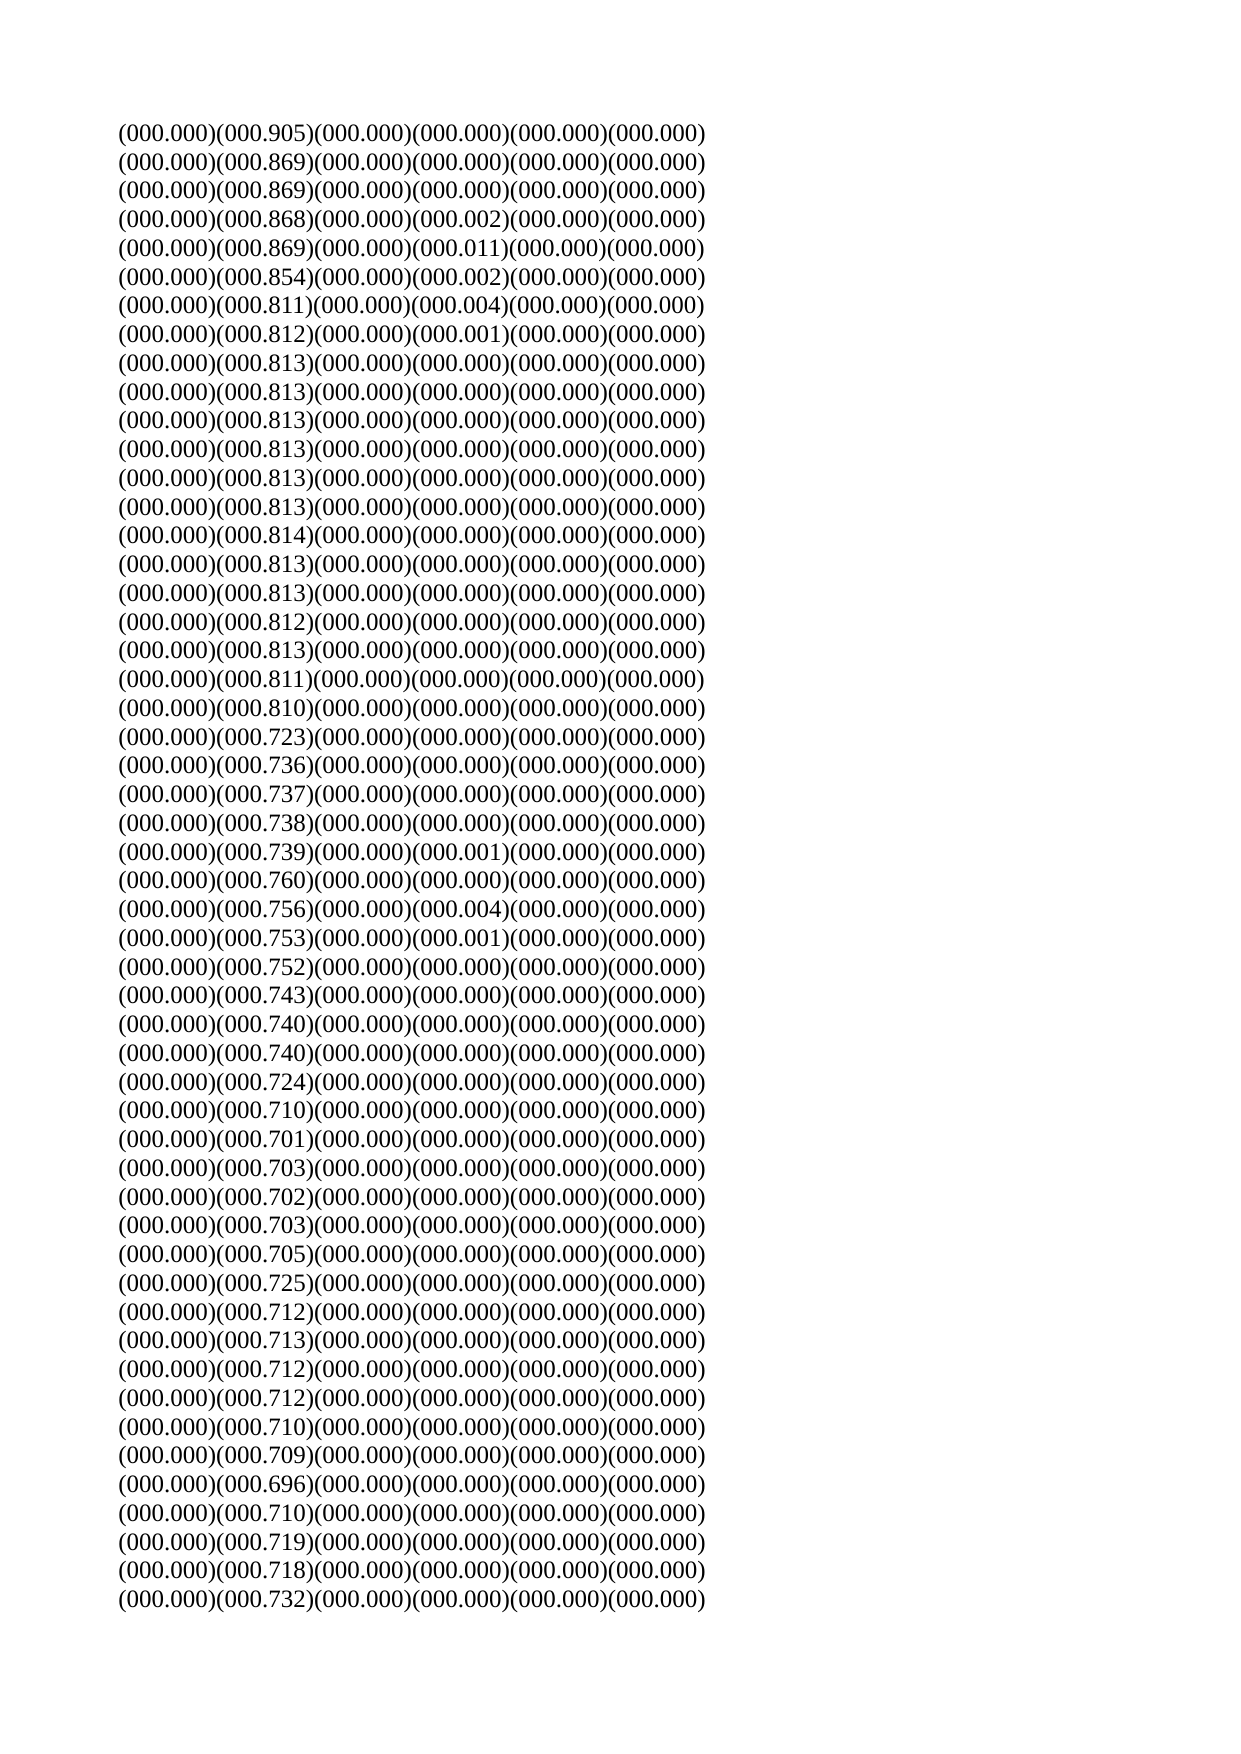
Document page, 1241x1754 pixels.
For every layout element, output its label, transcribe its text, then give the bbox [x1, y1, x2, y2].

text (000.000)(000.703)(000.000)(000.000)(000.000)(000.000) [118, 1211, 1122, 1239]
text (000.000)(000.740)(000.000)(000.000)(000.000)(000.000) [118, 1038, 1122, 1067]
text (000.000)(000.725)(000.000)(000.000)(000.000)(000.000) [118, 1268, 1122, 1297]
text (000.000)(000.813)(000.000)(000.000)(000.000)(000.000) [118, 377, 1122, 406]
text (000.000)(000.709)(000.000)(000.000)(000.000)(000.000) [118, 1441, 1122, 1469]
text (000.000)(000.752)(000.000)(000.000)(000.000)(000.000) [118, 952, 1122, 981]
text (000.000)(000.854)(000.000)(000.002)(000.000)(000.000) [118, 262, 1122, 291]
text (000.000)(000.756)(000.000)(000.004)(000.000)(000.000) [118, 894, 1122, 923]
text (000.000)(000.811)(000.000)(000.000)(000.000)(000.000) [118, 664, 1122, 693]
text (000.000)(000.710)(000.000)(000.000)(000.000)(000.000) [118, 1412, 1122, 1441]
text (000.000)(000.812)(000.000)(000.000)(000.000)(000.000) [118, 607, 1122, 636]
text (000.000)(000.719)(000.000)(000.000)(000.000)(000.000) [118, 1527, 1122, 1556]
text (000.000)(000.718)(000.000)(000.000)(000.000)(000.000) [118, 1556, 1122, 1584]
text (000.000)(000.869)(000.000)(000.000)(000.000)(000.000) [118, 147, 1122, 176]
text (000.000)(000.736)(000.000)(000.000)(000.000)(000.000) [118, 751, 1122, 779]
text (000.000)(000.812)(000.000)(000.001)(000.000)(000.000) [118, 319, 1122, 348]
text (000.000)(000.703)(000.000)(000.000)(000.000)(000.000) [118, 1153, 1122, 1182]
text (000.000)(000.810)(000.000)(000.000)(000.000)(000.000) [118, 693, 1122, 722]
text (000.000)(000.813)(000.000)(000.000)(000.000)(000.000) [118, 463, 1122, 492]
text (000.000)(000.753)(000.000)(000.001)(000.000)(000.000) [118, 923, 1122, 952]
text (000.000)(000.813)(000.000)(000.000)(000.000)(000.000) [118, 492, 1122, 521]
text (000.000)(000.813)(000.000)(000.000)(000.000)(000.000) [118, 406, 1122, 434]
text (000.000)(000.743)(000.000)(000.000)(000.000)(000.000) [118, 981, 1122, 1009]
text (000.000)(000.739)(000.000)(000.001)(000.000)(000.000) [118, 837, 1122, 866]
text (000.000)(000.710)(000.000)(000.000)(000.000)(000.000) [118, 1096, 1122, 1124]
text (000.000)(000.712)(000.000)(000.000)(000.000)(000.000) [118, 1354, 1122, 1383]
text (000.000)(000.724)(000.000)(000.000)(000.000)(000.000) [118, 1067, 1122, 1096]
text (000.000)(000.905)(000.000)(000.000)(000.000)(000.000) [118, 118, 1122, 147]
text (000.000)(000.813)(000.000)(000.000)(000.000)(000.000) [118, 578, 1122, 607]
text (000.000)(000.737)(000.000)(000.000)(000.000)(000.000) [118, 779, 1122, 808]
text (000.000)(000.868)(000.000)(000.002)(000.000)(000.000) [118, 204, 1122, 233]
text (000.000)(000.811)(000.000)(000.004)(000.000)(000.000) [118, 291, 1122, 319]
text (000.000)(000.710)(000.000)(000.000)(000.000)(000.000) [118, 1498, 1122, 1527]
text (000.000)(000.738)(000.000)(000.000)(000.000)(000.000) [118, 808, 1122, 837]
text (000.000)(000.712)(000.000)(000.000)(000.000)(000.000) [118, 1383, 1122, 1412]
text (000.000)(000.813)(000.000)(000.000)(000.000)(000.000) [118, 636, 1122, 664]
text (000.000)(000.869)(000.000)(000.000)(000.000)(000.000) [118, 176, 1122, 204]
text (000.000)(000.813)(000.000)(000.000)(000.000)(000.000) [118, 549, 1122, 578]
text (000.000)(000.732)(000.000)(000.000)(000.000)(000.000) [118, 1584, 1122, 1613]
text (000.000)(000.814)(000.000)(000.000)(000.000)(000.000) [118, 521, 1122, 549]
text (000.000)(000.713)(000.000)(000.000)(000.000)(000.000) [118, 1326, 1122, 1354]
text (000.000)(000.701)(000.000)(000.000)(000.000)(000.000) [118, 1124, 1122, 1153]
text (000.000)(000.869)(000.000)(000.011)(000.000)(000.000) [118, 233, 1122, 262]
text (000.000)(000.740)(000.000)(000.000)(000.000)(000.000) [118, 1009, 1122, 1038]
text (000.000)(000.705)(000.000)(000.000)(000.000)(000.000) [118, 1239, 1122, 1268]
text (000.000)(000.696)(000.000)(000.000)(000.000)(000.000) [118, 1469, 1122, 1498]
text (000.000)(000.760)(000.000)(000.000)(000.000)(000.000) [118, 866, 1122, 894]
text (000.000)(000.813)(000.000)(000.000)(000.000)(000.000) [118, 348, 1122, 377]
text (000.000)(000.723)(000.000)(000.000)(000.000)(000.000) [118, 722, 1122, 751]
text (000.000)(000.813)(000.000)(000.000)(000.000)(000.000) [118, 434, 1122, 463]
text (000.000)(000.712)(000.000)(000.000)(000.000)(000.000) [118, 1297, 1122, 1326]
text (000.000)(000.702)(000.000)(000.000)(000.000)(000.000) [118, 1182, 1122, 1211]
